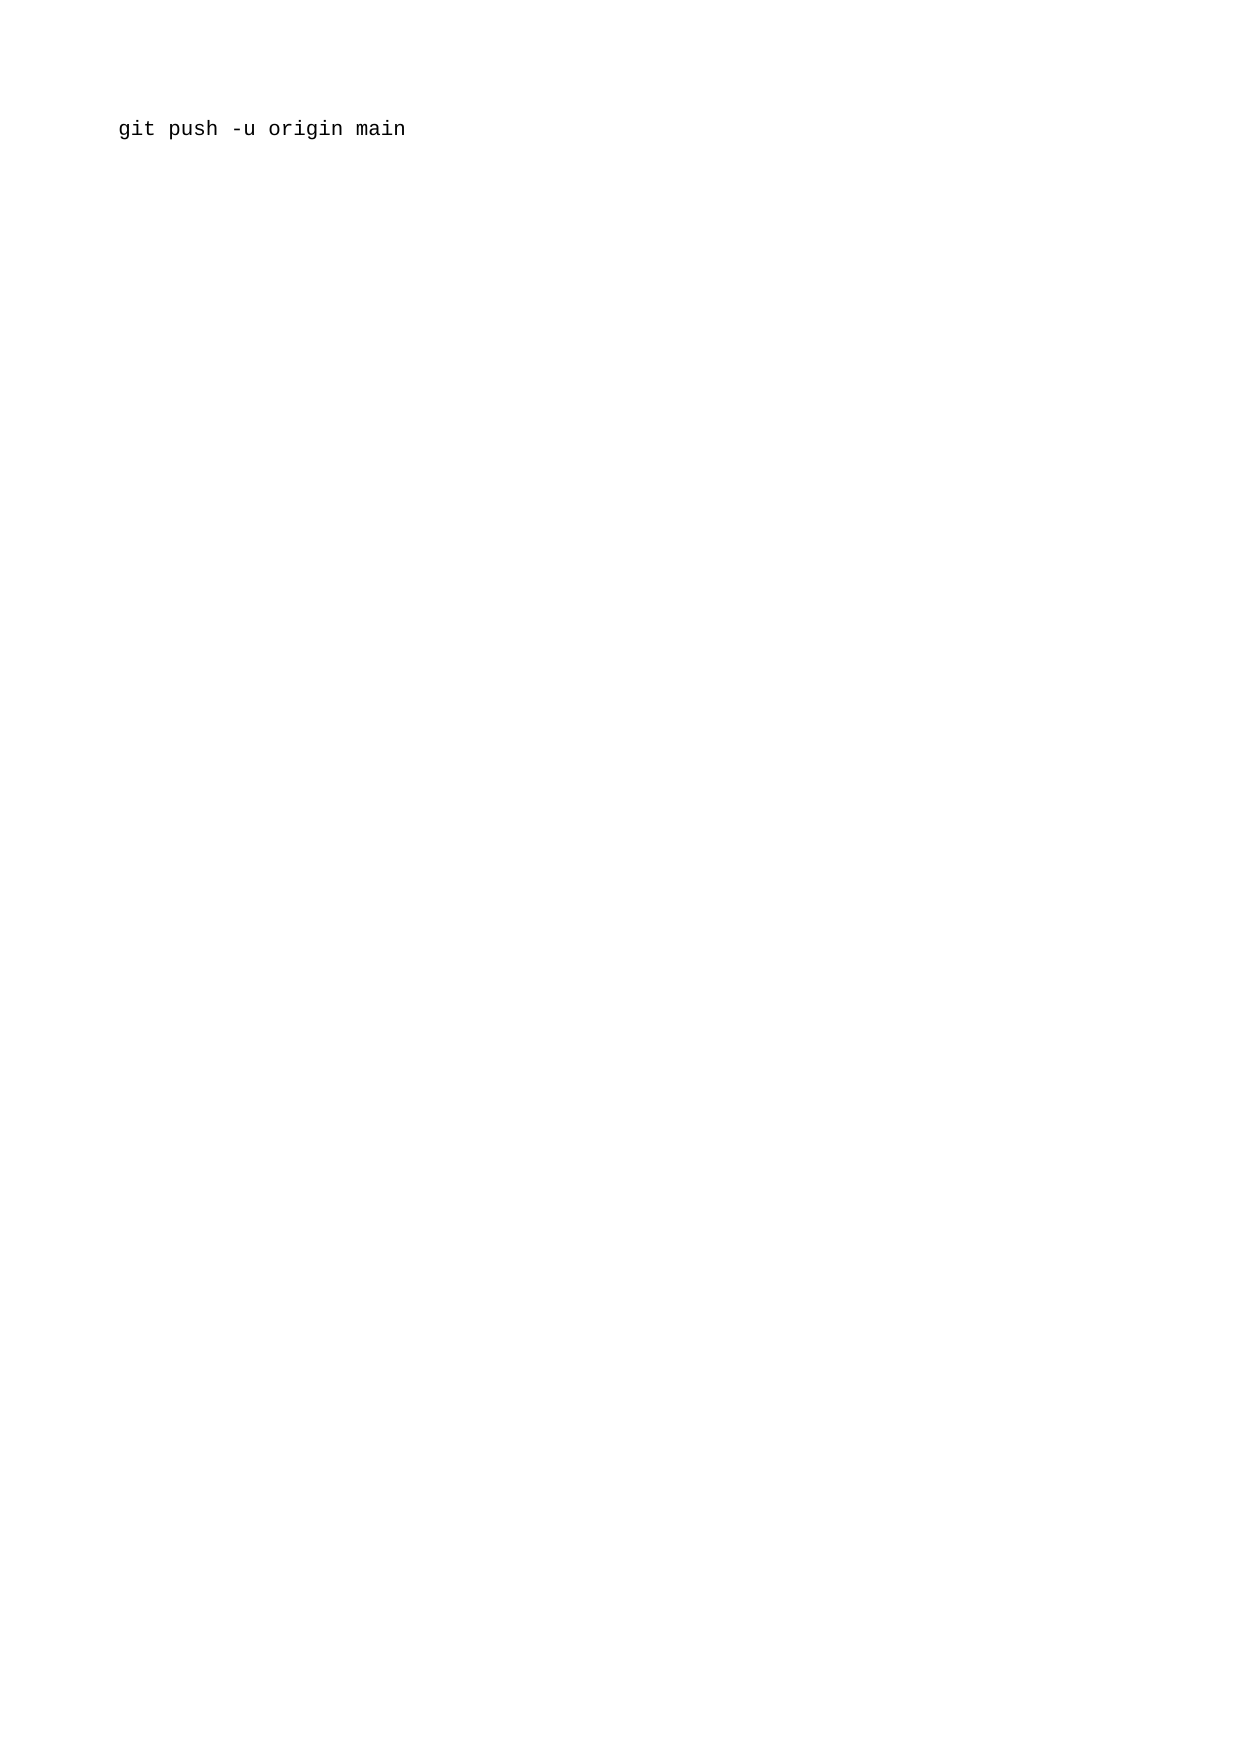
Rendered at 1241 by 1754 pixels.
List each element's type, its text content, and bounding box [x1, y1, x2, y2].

text git push -u origin main [118, 118, 1122, 142]
